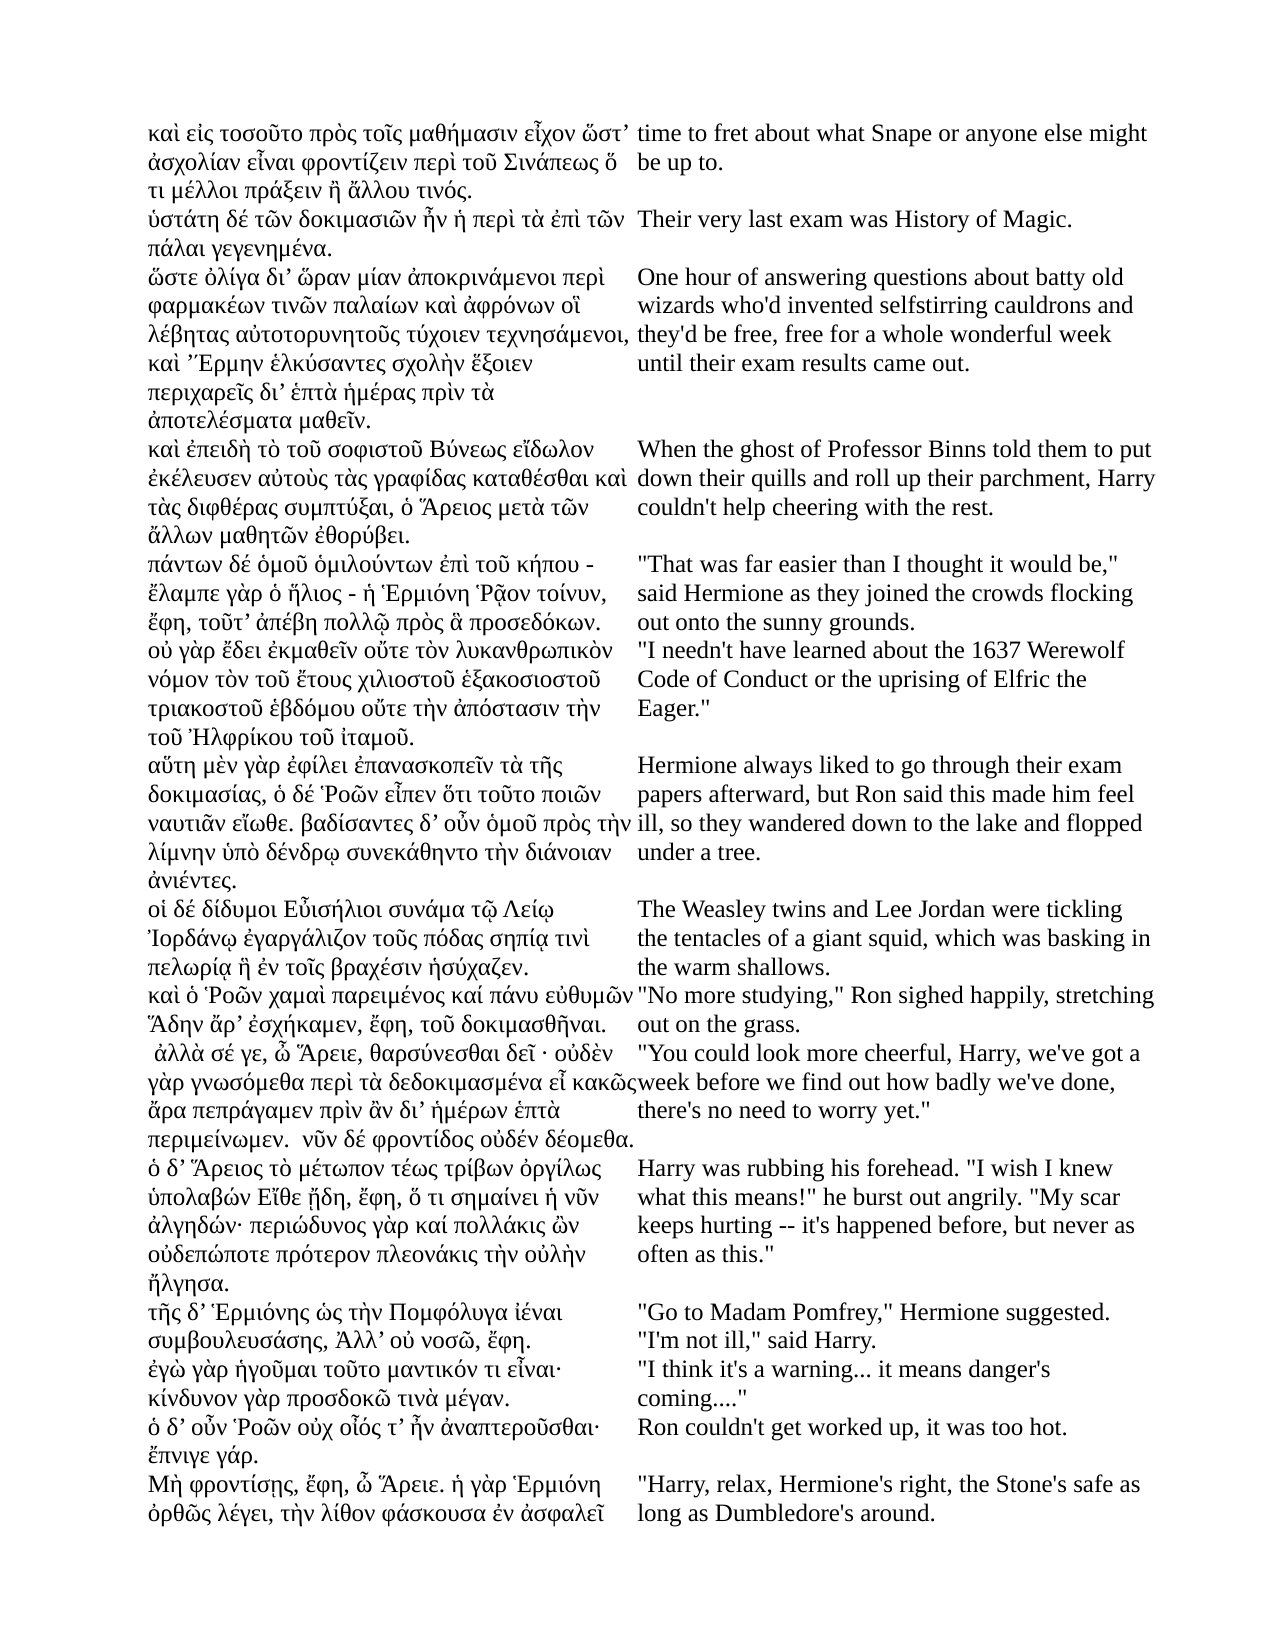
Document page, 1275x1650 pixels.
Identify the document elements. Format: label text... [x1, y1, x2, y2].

table_cell καὶ εἰς τοσοῦτο πρὸς τοῖς μαθήμασιν εἶχον ὥστ’ ἀσχολίαν εἶναι φροντίζειν περὶ τοῦ Σινάπεως ὅ τι μέλλοι πράξειν ἢ ἄλλου τινός. [148, 118, 637, 204]
table_cell ὑστάτη δέ τῶν δοκιμασιῶν ἦν ἡ περὶ τὰ ἐπὶ τῶν πάλαι γεγενημένα. [148, 204, 637, 262]
table_cell "You could look more cheerful, Harry, we've got a week before we find out how badly we've done, there's no need to worry yet." [637, 1038, 1157, 1153]
table_cell οἱ δέ δίδυμοι Εὖισήλιοι συνάμα τῷ Λείῳ Ἰορδάνῳ ἐγαργάλιζον τοῦς πόδας σηπίᾳ τινὶ πελωρίᾳ ἣ ἐν τοῖς βραχέσιν ἡσύχαζεν. [148, 894, 637, 981]
table_cell οὐ γὰρ ἔδει ἐκμαθεῖν οὔτε τὸν λυκανθρωπικὸν νόμον τὸν τοῦ ἔτους χιλιοστοῦ ἑξακοσιοστοῦ τριακοστοῦ ἑβδόμου οὔτε τὴν ἀπόστασιν τὴν τοῦ Ἠλφρίκου τοῦ ἰταμοῦ. [148, 636, 637, 751]
table_cell "I think it's a warning... it means danger's coming...." [637, 1354, 1157, 1412]
table_cell When the ghost of Professor Binns told them to put down their quills and roll up their parchment, Harry couldn't help cheering with the rest. [637, 434, 1157, 549]
table_cell τῆς δ’ Ἑρμιόνης ὡς τὴν Πομφόλυγα ἰέναι συμβουλευσάσης, Ἀλλ’ οὐ νοσῶ, ἔφη. [148, 1297, 637, 1354]
table_cell Μὴ φροντίσῃς, ἔφη, ὦ Ἅρειε. ἡ γὰρ Ἑρμιόνη ὀρθῶς λέγει, τὴν λίθον φάσκουσα ἐν ἀσφαλεῖ [148, 1469, 637, 1527]
table_cell ὥστε ὀλίγα δι’ ὥραν μίαν ἀποκρινάμενοι περὶ φαρμακέων τινῶν παλαίων καὶ ἀφρόνων οἳ λέβητας αὐτοτορυνητοῦς τύχοιεν τεχνησάμενοι, καὶ ’Έρμην ἑλκύσαντες σχολὴν ἕξοιεν περιχαρεῖς δι’ ἑπτὰ ἡμέρας πρὶν τὰ ἀποτελέσματα μαθεῖν. [148, 262, 637, 434]
table_cell Harry was rubbing his forehead. "I wish I knew what this means!" he burst out angrily. "My scar keeps hurting -- it's happened before, but never as often as this." [637, 1153, 1157, 1297]
table_cell "That was far easier than I thought it would be," said Hermione as they joined the crowds flocking out onto the sunny grounds. [637, 549, 1157, 636]
table_cell Hermione always liked to go through their exam papers afterward, but Ron said this made him feel ill, so they wandered down to the lake and flopped under a tree. [637, 751, 1157, 894]
table_cell πάντων δέ ὁμοῦ ὁμιλούντων ἐπὶ τοῦ κήπου - ἔλαμπε γὰρ ὁ ἥλιος - ἡ Ἑρμιόνη Ῥᾷον τοίνυν, ἔφη, τοῦτ’ ἀπέβη πολλῷ πρὸς ἃ προσεδόκων. [148, 549, 637, 636]
table_cell "Harry, relax, Hermione's right, the Stone's safe as long as Dumbledore's around. [637, 1469, 1157, 1527]
table_cell "I needn't have learned about the 1637 Werewolf Code of Conduct or the uprising of Elfric the Eager." [637, 636, 1157, 751]
table_cell καὶ ὁ Ῥοῶν χαμαὶ παρειμένος καί πάνυ εὐθυμῶν Ἅδην ἄρ’ ἐσχήκαμεν, ἔφη, τοῦ δοκιμασθῆναι. [148, 981, 637, 1038]
table_cell The Weasley twins and Lee Jordan were tickling the tentacles of a giant squid, which was basking in the warm shallows. [637, 894, 1157, 981]
table_cell ὁ δ’ οὖν Ῥοῶν οὐχ οἶός τ’ ἦν ἀναπτεροῦσθαι· ἔπνιγε γάρ. [148, 1412, 637, 1469]
table_cell Their very last exam was History of Magic. [637, 204, 1157, 262]
table_cell ἀλλὰ σέ γε, ὦ Ἅρειε, θαρσύνεσθαι δεῖ · οὐδὲν γὰρ γνωσόμεθα περὶ τὰ δεδοκιμασμένα εἶ κακῶς ἄρα πεπράγαμεν πρὶν ἂν δι’ ἡμέρων ἑπτὰ περιμείνωμεν. νῦν δέ φροντίδος οὐδέν δέομεθα. [148, 1038, 637, 1153]
table_cell Ron couldn't get worked up, it was too hot. [637, 1412, 1157, 1469]
table_cell ἐγὼ γὰρ ἡγοῦμαι τοῦτο μαντικόν τι εἶναι· κίνδυνον γὰρ προσδοκῶ τινὰ μέγαν. [148, 1354, 637, 1412]
table_cell One hour of answering questions about batty old wizards who'd invented selfstirring cauldrons and they'd be free, free for a whole wonderful week until their exam results came out. [637, 262, 1157, 434]
table_cell "Go to Madam Pomfrey," Hermione suggested. "I'm not ill," said Harry. [637, 1297, 1157, 1354]
table_cell ὁ δ’ Ἅρειος τὸ μέτωπον τέως τρίβων ὀργίλως ὑπολαβών Εἴθε ᾔδη, ἔφη, ὅ τι σημαίνει ἡ νῦν ἀλγηδών· περιώδυνος γὰρ καί πολλάκις ὢν οὐδεπώποτε πρότερον πλεονάκις τὴν οὐλὴν ἤλγησα. [148, 1153, 637, 1297]
table_cell time to fret about what Snape or anyone else might be up to. [637, 118, 1157, 204]
table_cell αὕτη μὲν γὰρ ἐφίλει ἐπανασκοπεῖν τὰ τῆς δοκιμασίας, ὁ δέ Ῥοῶν εἶπεν ὅτι τοῦτο ποιῶν ναυτιᾶν εἴωθε. βαδίσαντες δ’ οὖν ὁμοῦ πρὸς τὴν λίμνην ὑπὸ δένδρῳ συνεκάθηντο τὴν διάνοιαν ἀνιέντες. [148, 751, 637, 894]
table_cell καὶ ἐπειδὴ τὸ τοῦ σοφιστοῦ Βύνεως εἴδωλον ἐκέλευσεν αὐτοὺς τὰς γραφίδας καταθέσθαι καὶ τὰς διφθέρας συμπτύξαι, ὁ Ἅρειος μετὰ τῶν ἄλλων μαθητῶν ἐθορύβει. [148, 434, 637, 549]
table_cell "No more studying," Ron sighed happily, stretching out on the grass. [637, 981, 1157, 1038]
